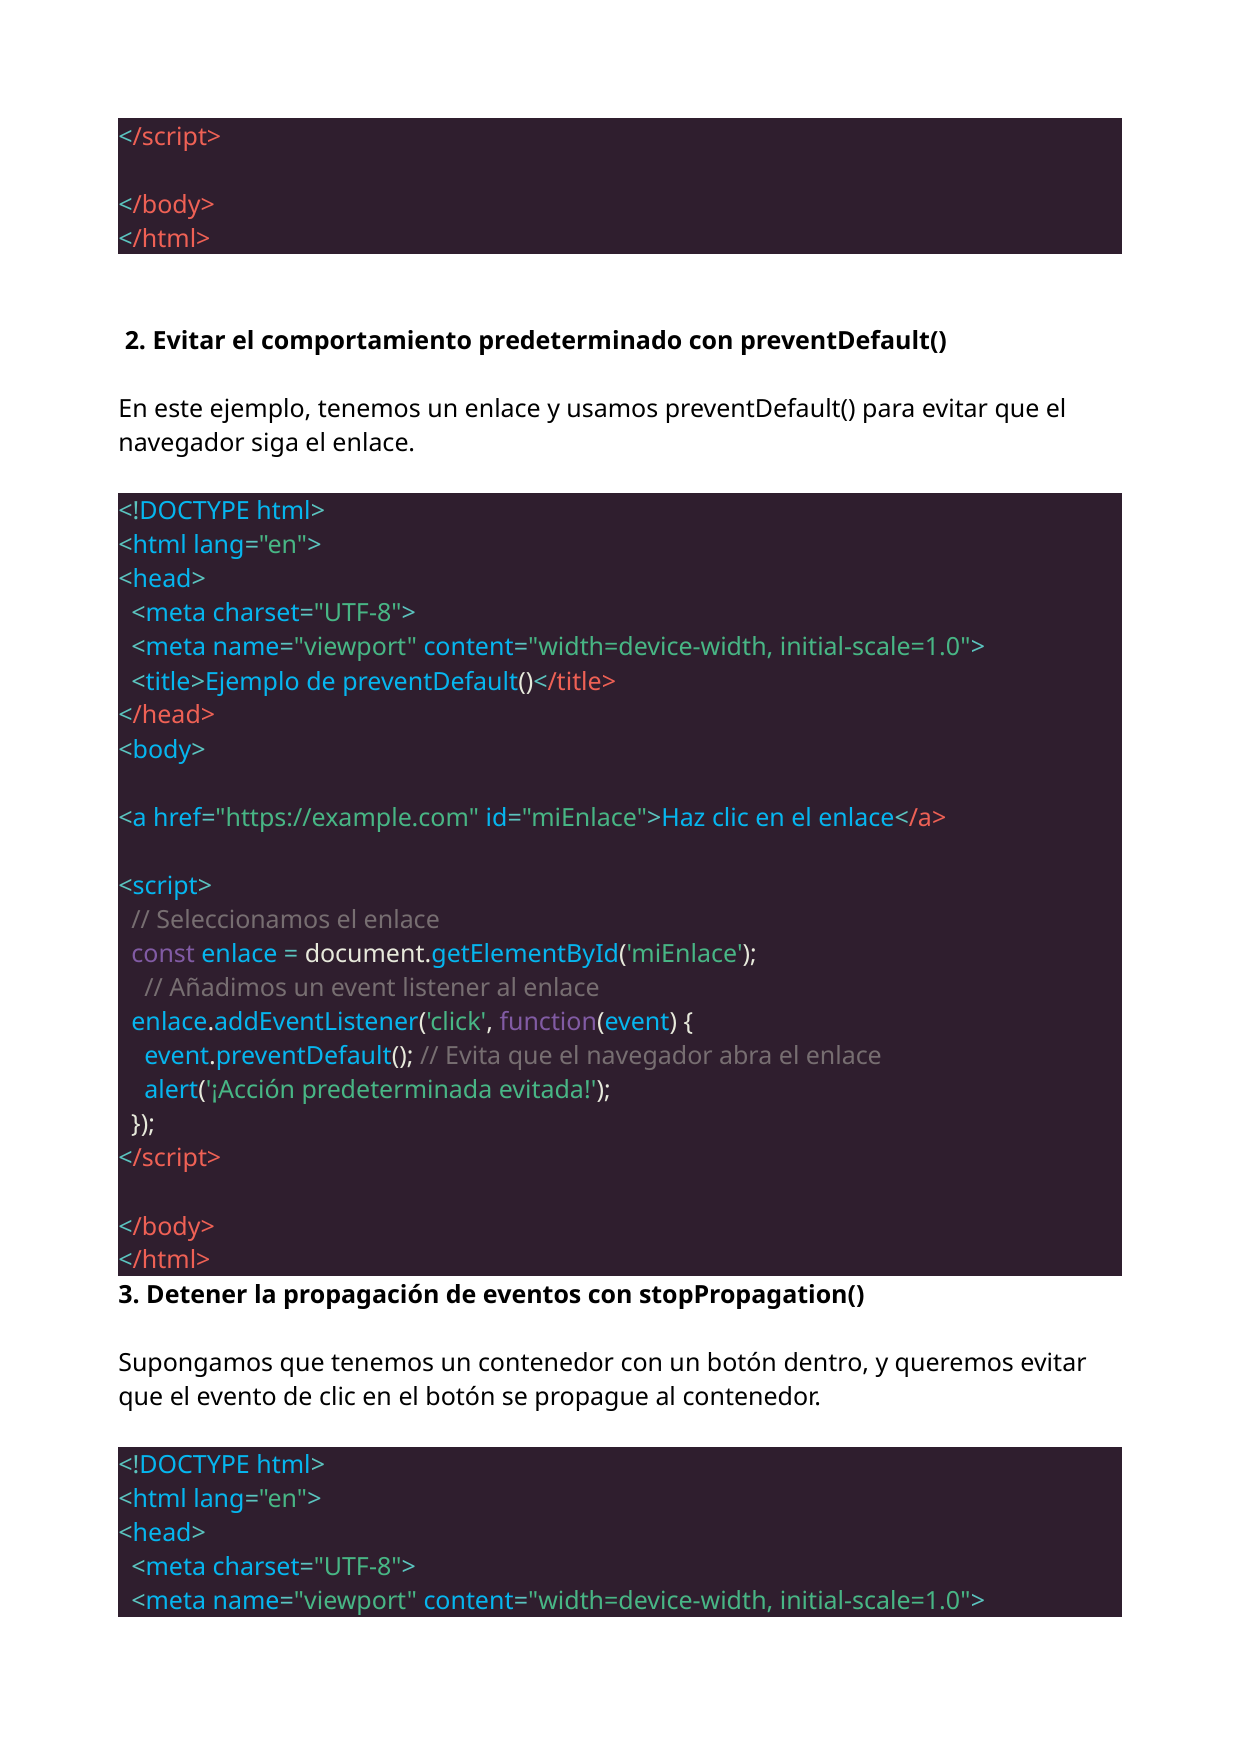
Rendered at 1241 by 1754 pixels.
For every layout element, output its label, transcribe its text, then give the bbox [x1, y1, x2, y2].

text <title>Ejemplo de preventDefault()</title> [118, 663, 1122, 697]
text </script> [118, 118, 1122, 152]
text <meta name="viewport" content="width=device-width, initial-scale=1.0"> [118, 629, 1122, 663]
text <head> [118, 561, 1122, 595]
text <html lang="en"> [118, 527, 1122, 561]
text </html> [118, 220, 1122, 254]
text <head> [118, 1515, 1122, 1549]
text 3. Detener la propagación de eventos con stopPropagation() [118, 1276, 1122, 1310]
text <script> [118, 867, 1122, 902]
text <html lang="en"> [118, 1481, 1122, 1515]
text </body> [118, 1208, 1122, 1242]
text alert('¡Acción predeterminada evitada!'); [118, 1072, 1122, 1106]
text </body> [118, 186, 1122, 220]
text <body> [118, 731, 1122, 765]
text </html> [118, 1242, 1122, 1276]
text <!DOCTYPE html> [118, 493, 1122, 527]
text Supongamos que tenemos un contenedor con un botón dentro, y queremos evitar que el evento de clic en el botón se propague al contenedor. [118, 1344, 1122, 1412]
text </script> [118, 1140, 1122, 1174]
text <!DOCTYPE html> [118, 1447, 1122, 1481]
text <meta charset="UTF-8"> [118, 595, 1122, 629]
text }); [118, 1106, 1122, 1140]
text </head> [118, 697, 1122, 731]
text <meta charset="UTF-8"> [118, 1549, 1122, 1583]
text const enlace = document.getElementById('miEnlace'); [118, 936, 1122, 970]
text <a href="https://example.com" id="miEnlace">Haz clic en el enlace</a> [118, 799, 1122, 833]
text // Añadimos un event listener al enlace [118, 970, 1122, 1004]
text event.preventDefault(); // Evita que el navegador abra el enlace [118, 1038, 1122, 1072]
text // Seleccionamos el enlace [118, 902, 1122, 936]
text enlace.addEventListener('click', function(event) { [118, 1004, 1122, 1038]
text 2. Evitar el comportamiento predeterminado con preventDefault() [118, 322, 1122, 357]
text <meta name="viewport" content="width=device-width, initial-scale=1.0"> [118, 1583, 1122, 1617]
text En este ejemplo, tenemos un enlace y usamos preventDefault() para evitar que el navegador siga el enlace. [118, 391, 1122, 459]
